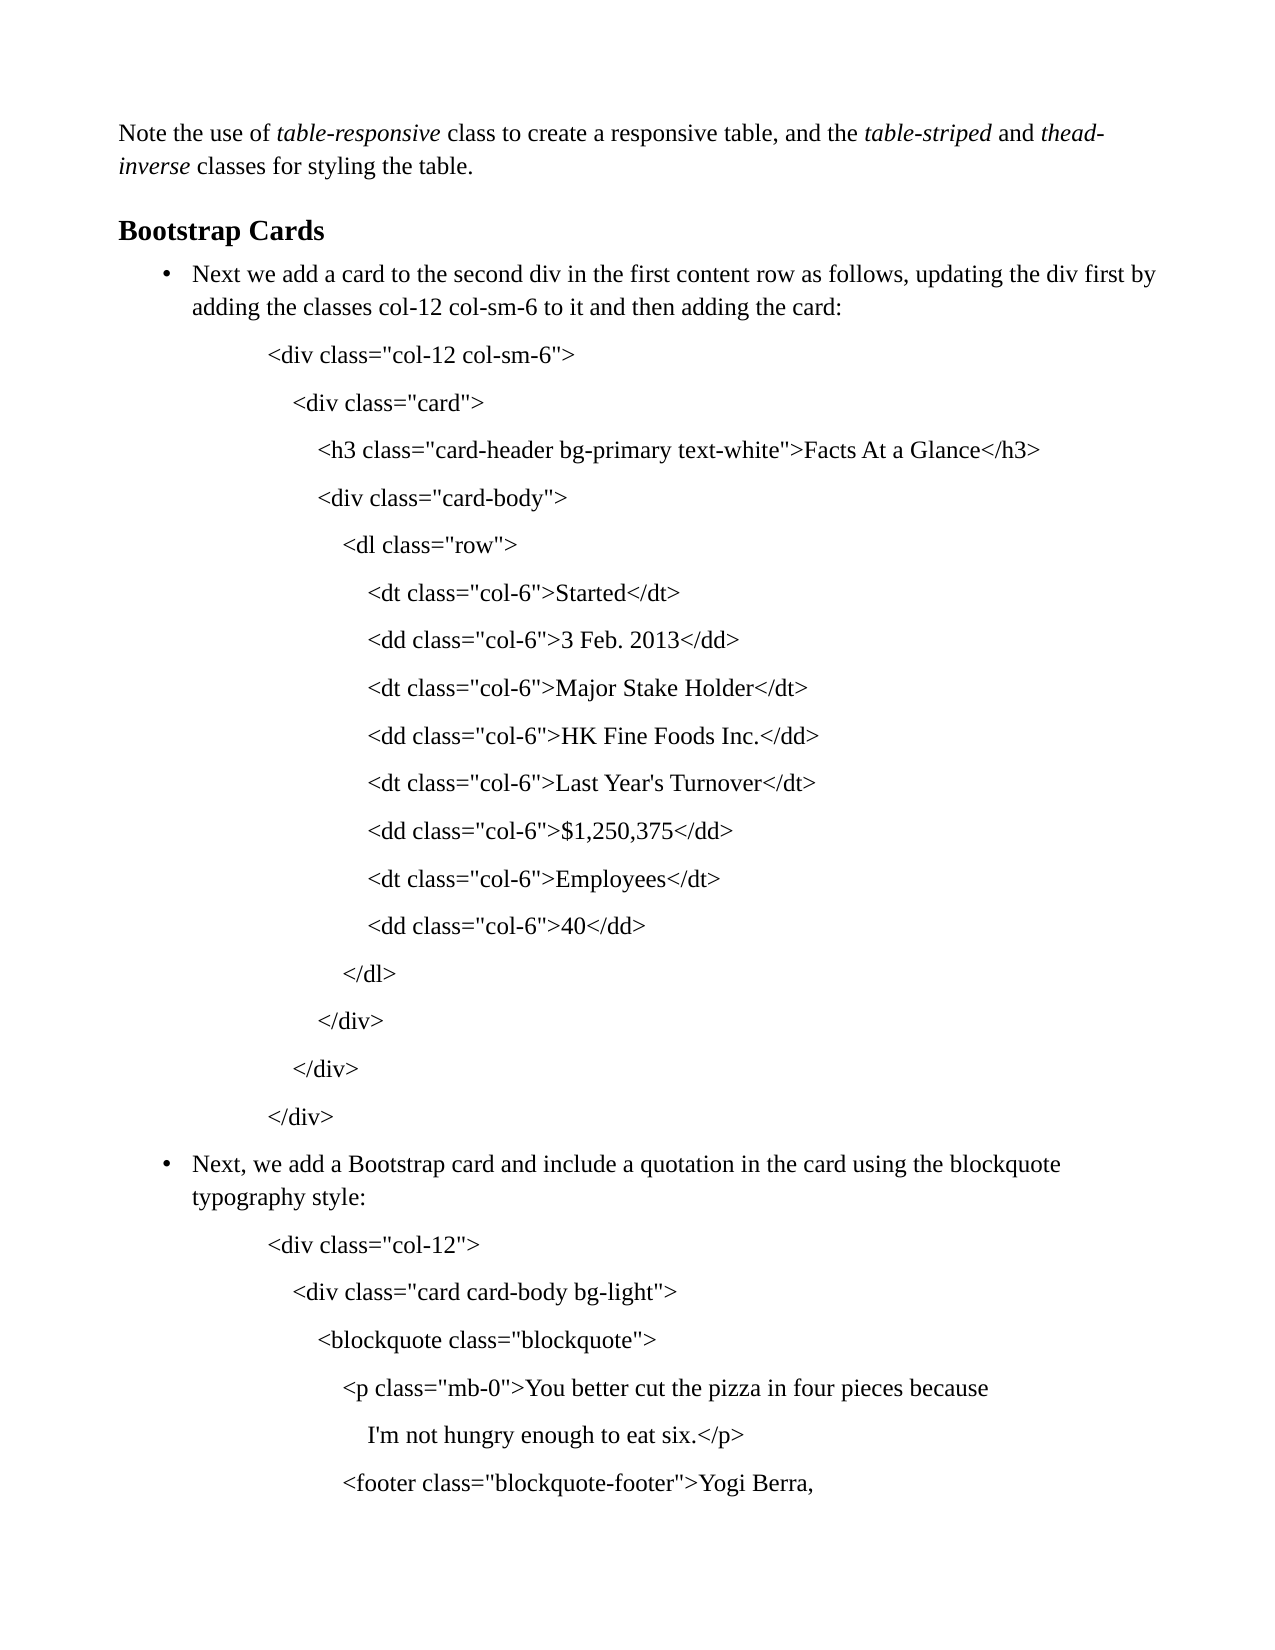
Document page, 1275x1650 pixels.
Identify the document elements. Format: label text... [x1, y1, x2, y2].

text </div> [192, 1006, 1157, 1035]
text <blockquote class="blockquote"> [192, 1325, 1157, 1354]
list Next we add a card to the second div in the first content row as follows, updating the div first by adding the classes col-12 col-sm-6 to it and then adding the card: [162, 259, 1157, 321]
text <dd class="col-6">40</dd> [192, 911, 1157, 940]
text </div> [192, 1102, 1157, 1130]
text <div class="card-body"> [192, 483, 1157, 512]
text <dd class="col-6">HK Fine Foods Inc.</dd> [192, 721, 1157, 749]
text Note the use of table-responsive class to create a responsive table, and the table-striped and thead-inverse classes for styling the table. [118, 118, 1157, 180]
text </dl> [192, 959, 1157, 988]
text <div class="card card-body bg-light"> [192, 1277, 1157, 1306]
text <dd class="col-6">$1,250,375</dd> [192, 816, 1157, 845]
text <dt class="col-6">Employees</dt> [192, 864, 1157, 892]
text <dt class="col-6">Major Stake Holder</dt> [192, 673, 1157, 702]
subtitle Bootstrap Cards [118, 213, 1157, 247]
text <dt class="col-6">Started</dt> [192, 578, 1157, 607]
text <dd class="col-6">3 Feb. 2013</dd> [192, 626, 1157, 654]
text <dt class="col-6">Last Year's Turnover</dt> [192, 768, 1157, 797]
text <dl class="row"> [192, 530, 1157, 559]
text <h3 class="card-header bg-primary text-white">Facts At a Glance</h3> [192, 435, 1157, 464]
text <div class="col-12 col-sm-6"> [192, 340, 1157, 369]
text <p class="mb-0">You better cut the pizza in four pieces because [192, 1373, 1157, 1401]
text I'm not hungry enough to eat six.</p> [192, 1420, 1157, 1449]
text <footer class="blockquote-footer">Yogi Berra, [192, 1468, 1157, 1497]
text </div> [192, 1054, 1157, 1083]
text <div class="col-12"> [192, 1230, 1157, 1259]
list Next, we add a Bootstrap card and include a quotation in the card using the blockquote typography style: [162, 1149, 1157, 1211]
text <div class="card"> [192, 388, 1157, 416]
